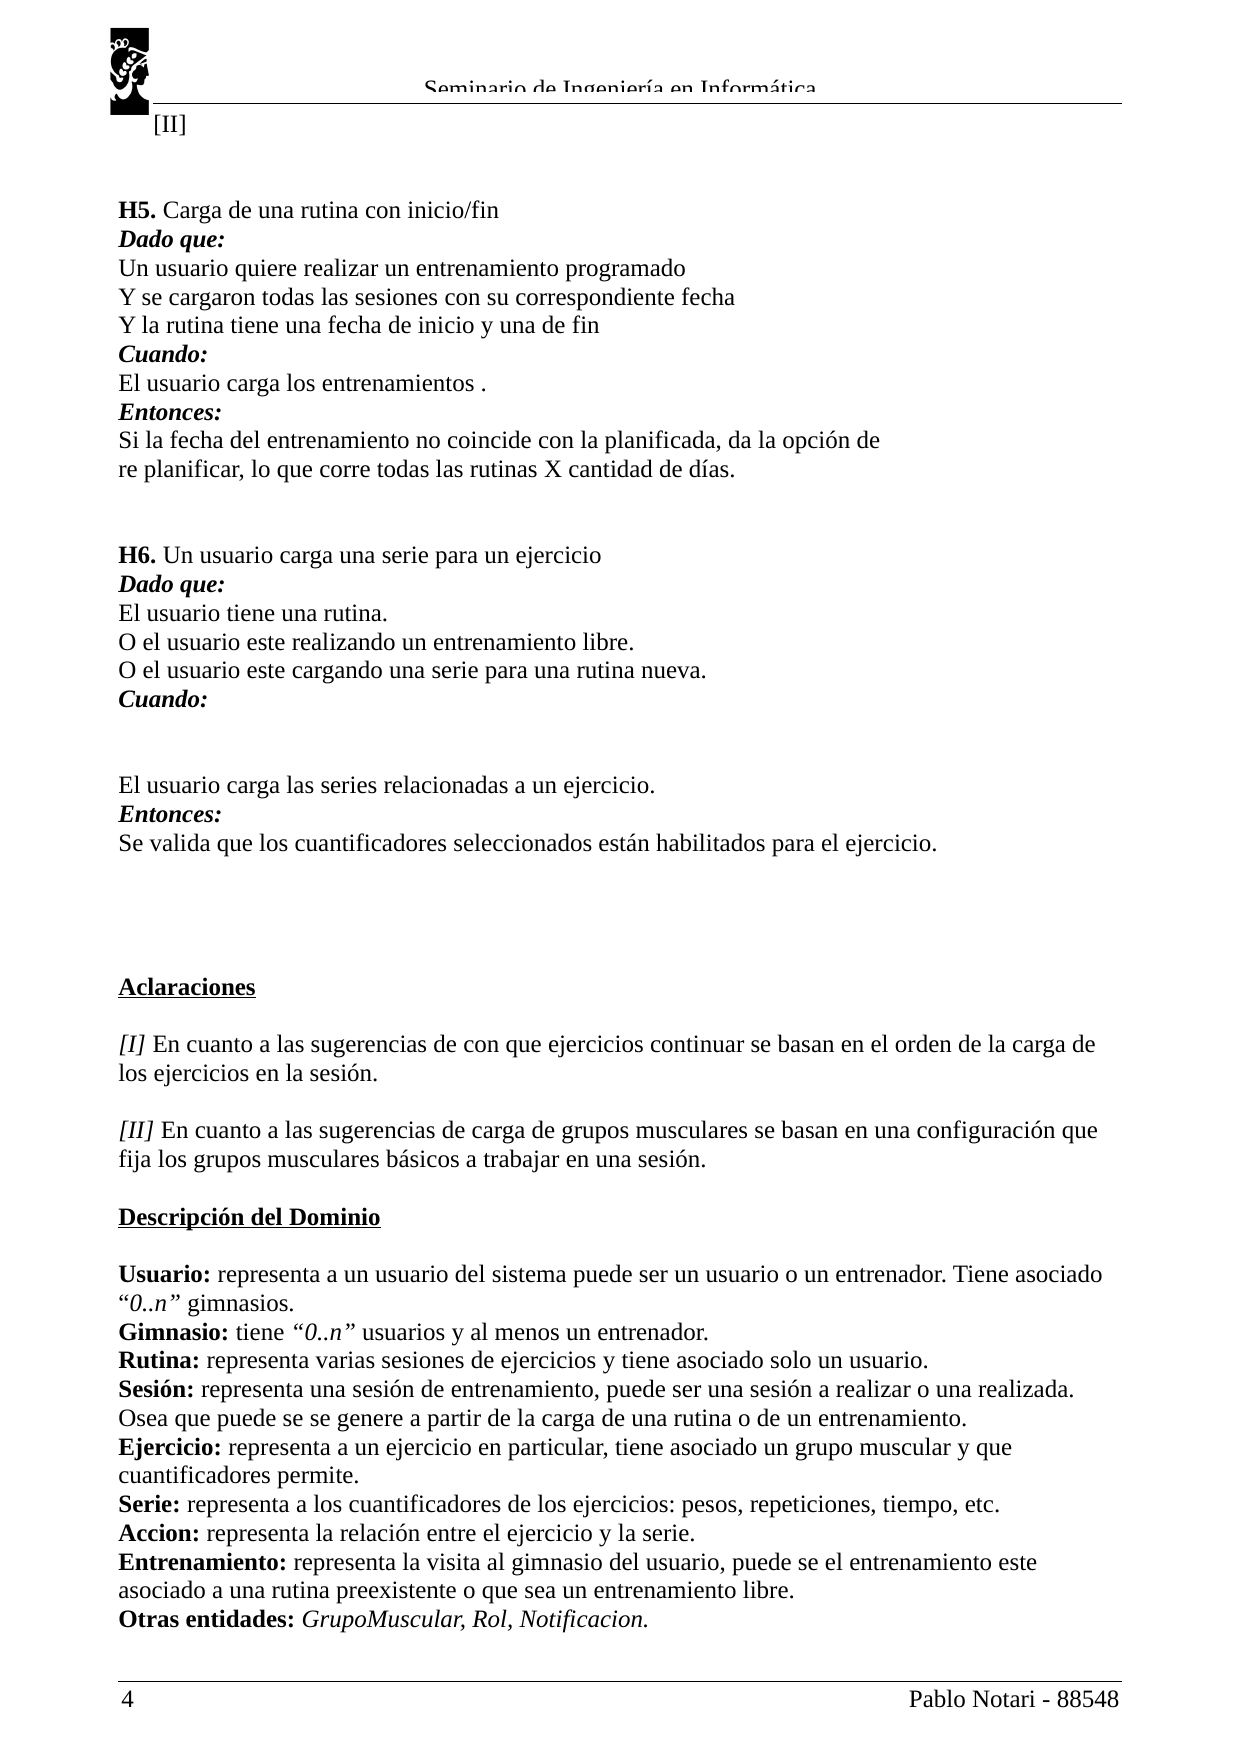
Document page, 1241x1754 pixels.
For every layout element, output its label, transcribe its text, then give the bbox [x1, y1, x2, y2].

text H5. Carga de una rutina con inicio/fin [118, 195, 1122, 224]
text [I] En cuanto a las sugerencias de con que ejercicios continuar se basan en el orden de la carga de los ejercicios en la sesión. [118, 1029, 1122, 1087]
text Cuando: [118, 684, 1122, 713]
text Accion: representa la relación entre el ejercicio y la serie. [118, 1518, 1122, 1547]
text Y se cargaron todas las sesiones con su correspondiente fecha [118, 282, 1122, 310]
text Dado que: [118, 569, 1122, 598]
text Cuando: [118, 339, 1122, 368]
text Si la fecha del entrenamiento no coincide con la planificada, da la opción de [118, 425, 1122, 454]
text O el usuario este realizando un entrenamiento libre. [118, 627, 1122, 655]
text Aclaraciones [118, 972, 1122, 1000]
text El usuario tiene una rutina. [118, 598, 1122, 627]
text Entonces: [118, 397, 1122, 425]
text Entonces: [118, 799, 1122, 828]
text Entrenamiento: representa la visita al gimnasio del usuario, puede se el entrenamiento este asociado a una rutina preexistente o que sea un entrenamiento libre. [118, 1547, 1122, 1604]
text H6. Un usuario carga una serie para un ejercicio [118, 540, 1122, 569]
text Se valida que los cuantificadores seleccionados están habilitados para el ejercicio. [118, 828, 1122, 857]
text Un usuario quiere realizar un entrenamiento programado [118, 253, 1122, 282]
text Sesión: representa una sesión de entrenamiento, puede ser una sesión a realizar o una realizada. Osea que puede se se genere a partir de la carga de una rutina o de un entrenamiento. [118, 1374, 1122, 1432]
text Serie: representa a los cuantificadores de los ejercicios: pesos, repeticiones, tiempo, etc. [118, 1489, 1122, 1518]
text Otras entidades: GrupoMuscular, Rol, Notificacion. [118, 1604, 1122, 1633]
text Y la rutina tiene una fecha de inicio y una de fin [118, 310, 1122, 339]
picture [106, 24, 153, 119]
text Descripción del Dominio [118, 1202, 1122, 1230]
text Usuario: representa a un usuario del sistema puede ser un usuario o un entrenador. Tiene asociado “0..n” gimnasios. [118, 1259, 1122, 1317]
text [II] En cuanto a las sugerencias de carga de grupos musculares se basan en una configuración que fija los grupos musculares básicos a trabajar en una sesión. [118, 1115, 1122, 1173]
text El usuario carga los entrenamientos . [118, 368, 1122, 397]
text Gimnasio: tiene “0..n” usuarios y al menos un entrenador. [118, 1317, 1122, 1345]
text O el usuario este cargando una serie para una rutina nueva. [118, 655, 1122, 684]
text Dado que: [118, 224, 1122, 253]
text [II] [118, 109, 1122, 138]
text El usuario carga las series relacionadas a un ejercicio. [118, 770, 1122, 799]
text Rutina: representa varias sesiones de ejercicios y tiene asociado solo un usuario. [118, 1345, 1122, 1374]
text Ejercicio: representa a un ejercicio en particular, tiene asociado un grupo muscular y que cuantificadores permite. [118, 1432, 1122, 1489]
text re planificar, lo que corre todas las rutinas X cantidad de días. [118, 454, 1122, 483]
